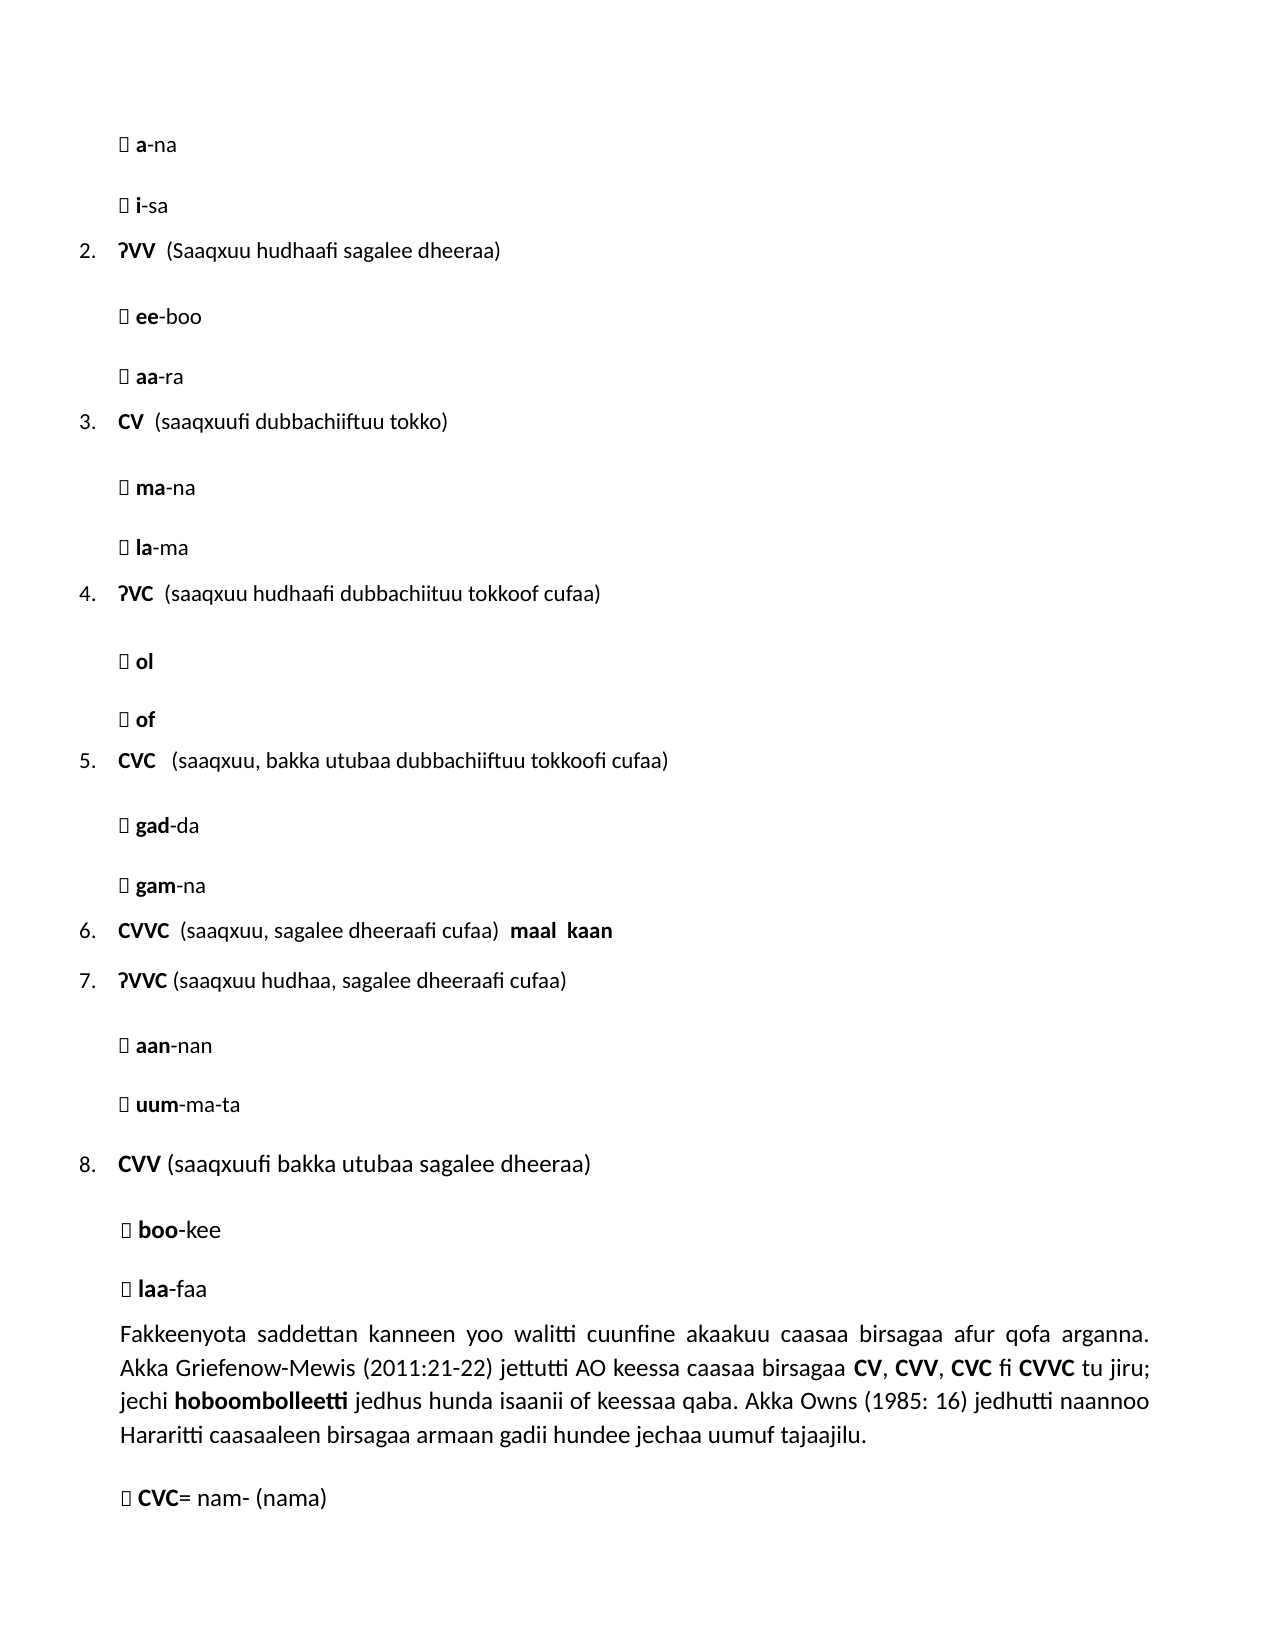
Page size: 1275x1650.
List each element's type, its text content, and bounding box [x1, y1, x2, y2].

text  CVC= nam- (nama) [120, 1472, 1151, 1516]
text  ma-na [118, 461, 1157, 505]
text  ee-boo [118, 290, 1157, 334]
text  laa-faa [120, 1262, 1151, 1306]
list ʔVV (Saaqxuu hudhaafi sagalee dheeraa) [79, 236, 1157, 264]
list ʔVVC (saaqxuu hudhaa, sagalee dheeraafi cufaa) [79, 966, 1157, 994]
list CVVC (saaqxuu, sagalee dheeraafi cufaa) maal kaan [79, 917, 1157, 944]
list ʔVC (saaqxuu hudhaafi dubbachiituu tokkoof cufaa) [79, 579, 1157, 607]
text  aan-nan [118, 1019, 1157, 1063]
text  a-na [118, 118, 1157, 162]
text  gam-na [118, 859, 1157, 903]
text  uum-ma-ta [118, 1078, 1157, 1122]
text  ol [118, 635, 1157, 679]
text Fakkeenyota saddettan kanneen yoo walitti cuunfine akaakuu caasaa birsagaa afur qofa arganna. Akka Griefenow-Mewis (2011:21-22) jettutti AO keessa caasaa birsagaa CV, CVV, CVC fi CVVC tu jiru; jechi hoboombolleetti jedhus hunda isaanii of keessaa qaba. Akka Owns (1985: 16) jedhutti naannoo Hararitti caasaaleen birsagaa armaan gadii hundee jechaa uumuf tajaajilu. [120, 1318, 1151, 1449]
list CVV (saaqxuufi bakka utubaa sagalee dheeraa) [79, 1148, 1157, 1178]
text  i-sa [118, 179, 1157, 223]
text  boo-kee [120, 1203, 1151, 1247]
list CV (saaqxuufi dubbachiiftuu tokko) [79, 407, 1157, 436]
text  gad-da [118, 799, 1157, 843]
text  aa-ra [118, 350, 1157, 394]
text  of [118, 693, 1157, 737]
text  la-ma [118, 521, 1157, 565]
list CVC (saaqxuu, bakka utubaa dubbachiiftuu tokkoofi cufaa) [79, 746, 1157, 774]
